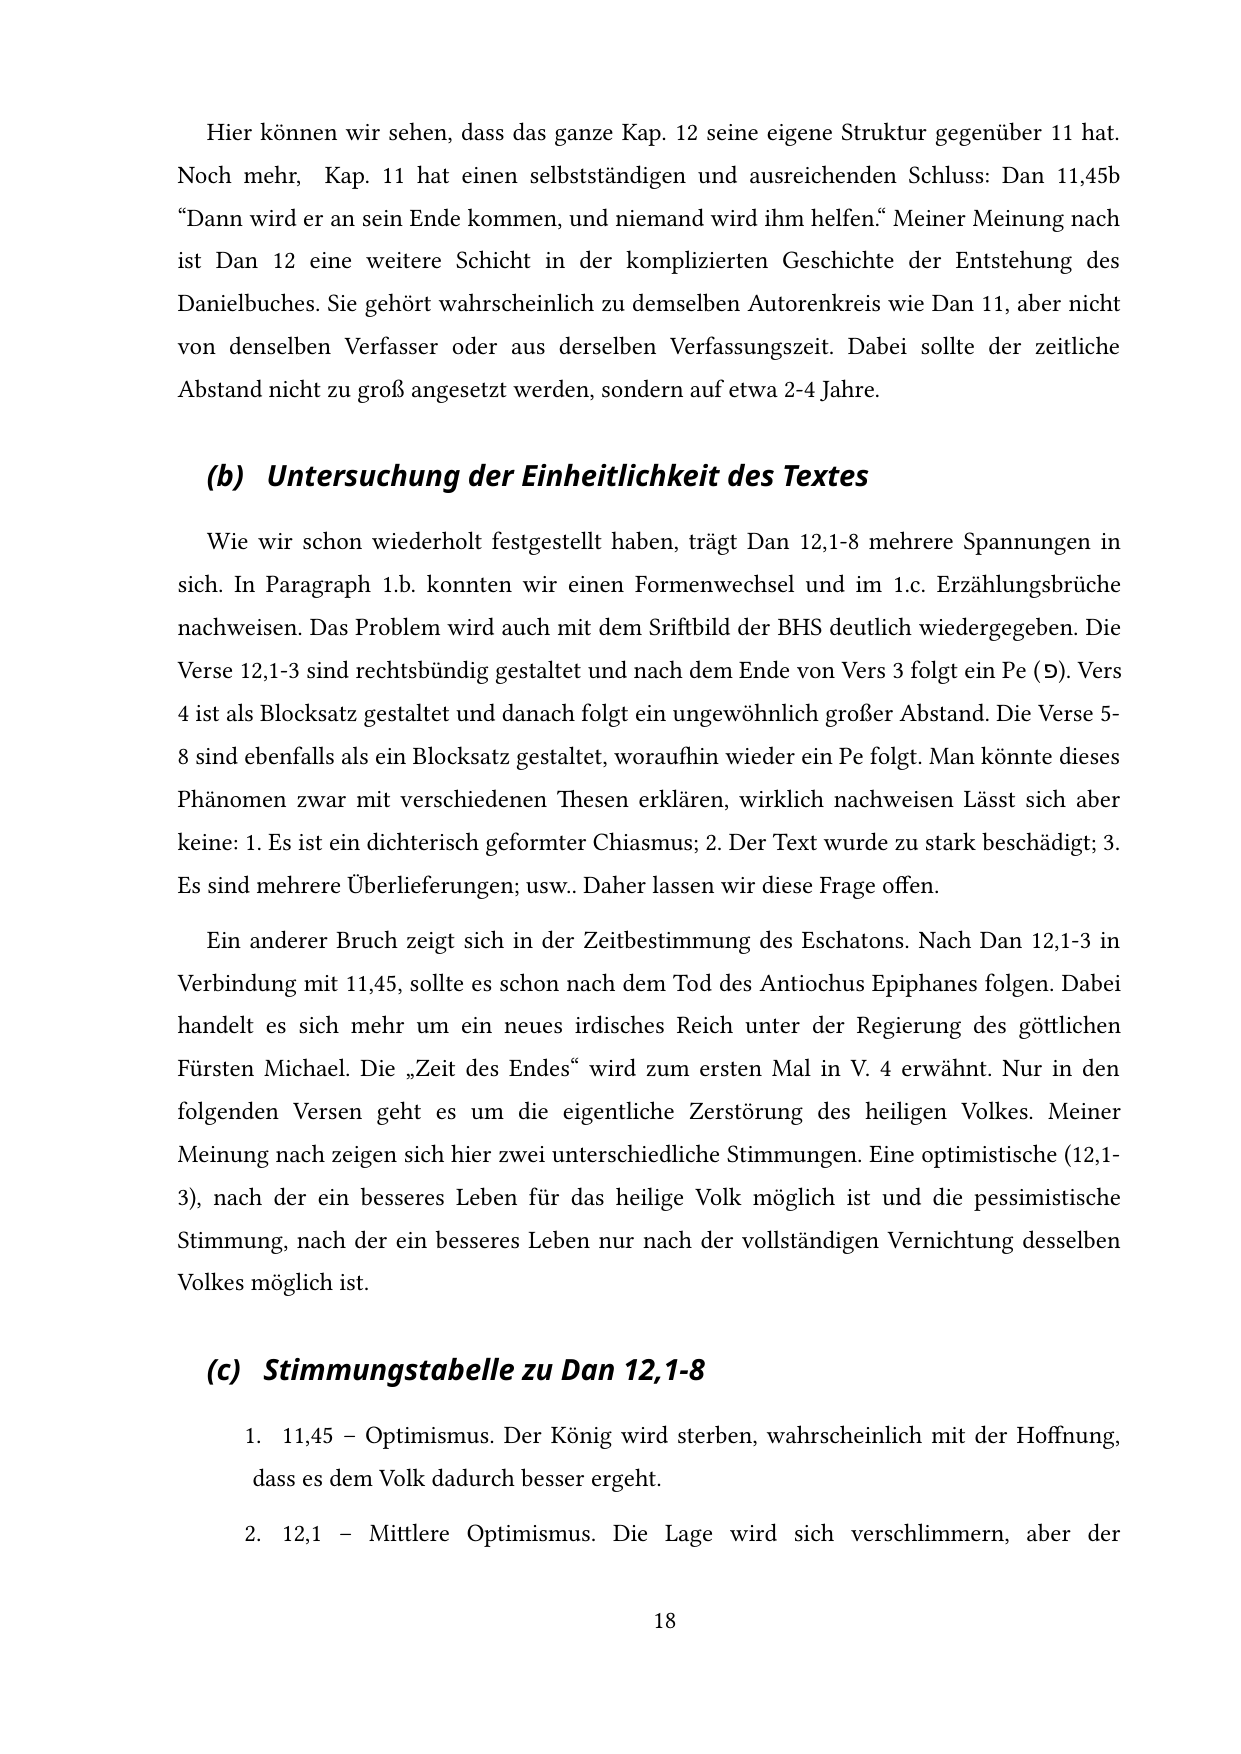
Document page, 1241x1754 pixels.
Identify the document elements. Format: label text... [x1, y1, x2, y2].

text Ein anderer Bruch zeigt sich in der Zeitbestimmung des Eschatons. Nach Dan 12,1-3 in Verbindung mit 11,45, sollte es schon nach dem Tod des Antiochus Epiphanes folgen. Dabei handelt es sich mehr um ein neues irdisches Reich unter der Regierung des göttlichen Fürsten Michael. Die „Zeit des Endes“ wird zum ersten Mal in V. 4 erwähnt. Nur in den folgenden Versen geht es um die eigentliche Zerstörung des heiligen Volkes. Meiner Meinung nach zeigen sich hier zwei unterschiedliche Stimmungen. Eine optimistische (12,1-3), nach der ein besseres Leben für das heilige Volk möglich ist und die pessimistische Stimmung, nach der ein besseres Leben nur nach der vollständigen Vernichtung desselben Volkes möglich ist. [177, 926, 1122, 1297]
subtitle Stimmungstabelle zu Dan 12,1-8 [177, 1349, 1122, 1388]
list 12,1 – Mittlere Optimismus. Die Lage wird sich verschlimmern, aber der [215, 1519, 1122, 1547]
subtitle Untersuchung der Einheitlichkeit des Textes [177, 455, 1122, 495]
text Hier können wir sehen, dass das ganze Kap. 12 seine eigene Struktur gegenüber 11 hat. Noch mehr, Kap. 11 hat einen selbstständigen und ausreichenden Schluss: Dan 11,45b “Dann wird er an sein Ende kommen, und niemand wird ihm helfen.“ Meiner Meinung nach ist Dan 12 eine weitere Schicht in der komplizierten Geschichte der Entstehung des Danielbuches. Sie gehört wahrscheinlich zu demselben Autorenkreis wie Dan 11, aber nicht von denselben Verfasser oder aus derselben Verfassungszeit. Dabei sollte der zeitliche Abstand nicht zu groß angesetzt werden, sondern auf etwa 2-4 Jahre. [177, 118, 1122, 403]
list 11,45 – Optimismus. Der König wird sterben, wahrscheinlich mit der Hoffnung, dass es dem Volk dadurch besser ergeht. [215, 1421, 1122, 1492]
text Wie wir schon wiederholt festgestellt haben, trägt Dan 12,1-8 mehrere Spannungen in sich. In Paragraph 1.b. konnten wir einen Formenwechsel und im 1.c. Erzählungsbrüche nachweisen. Das Problem wird auch mit dem Sriftbild der BHS deutlich wiedergegeben. Die Verse 12,1-3 sind rechtsbündig gestaltet und nach dem Ende von Vers 3 folgt ein Pe (פ). Vers 4 ist als Blocksatz gestaltet und danach folgt ein ungewöhnlich großer Abstand. Die Verse 5-8 sind ebenfalls als ein Blocksatz gestaltet, woraufhin wieder ein Pe folgt. Man könnte dieses Phänomen zwar mit verschiedenen Thesen erklären, wirklich nachweisen Lässt sich aber keine: 1. Es ist ein dichterisch geformter Chiasmus; 2. Der Text wurde zu stark beschädigt; 3. Es sind mehrere Überlieferungen; usw.. Daher lassen wir diese Frage offen. [177, 527, 1122, 899]
